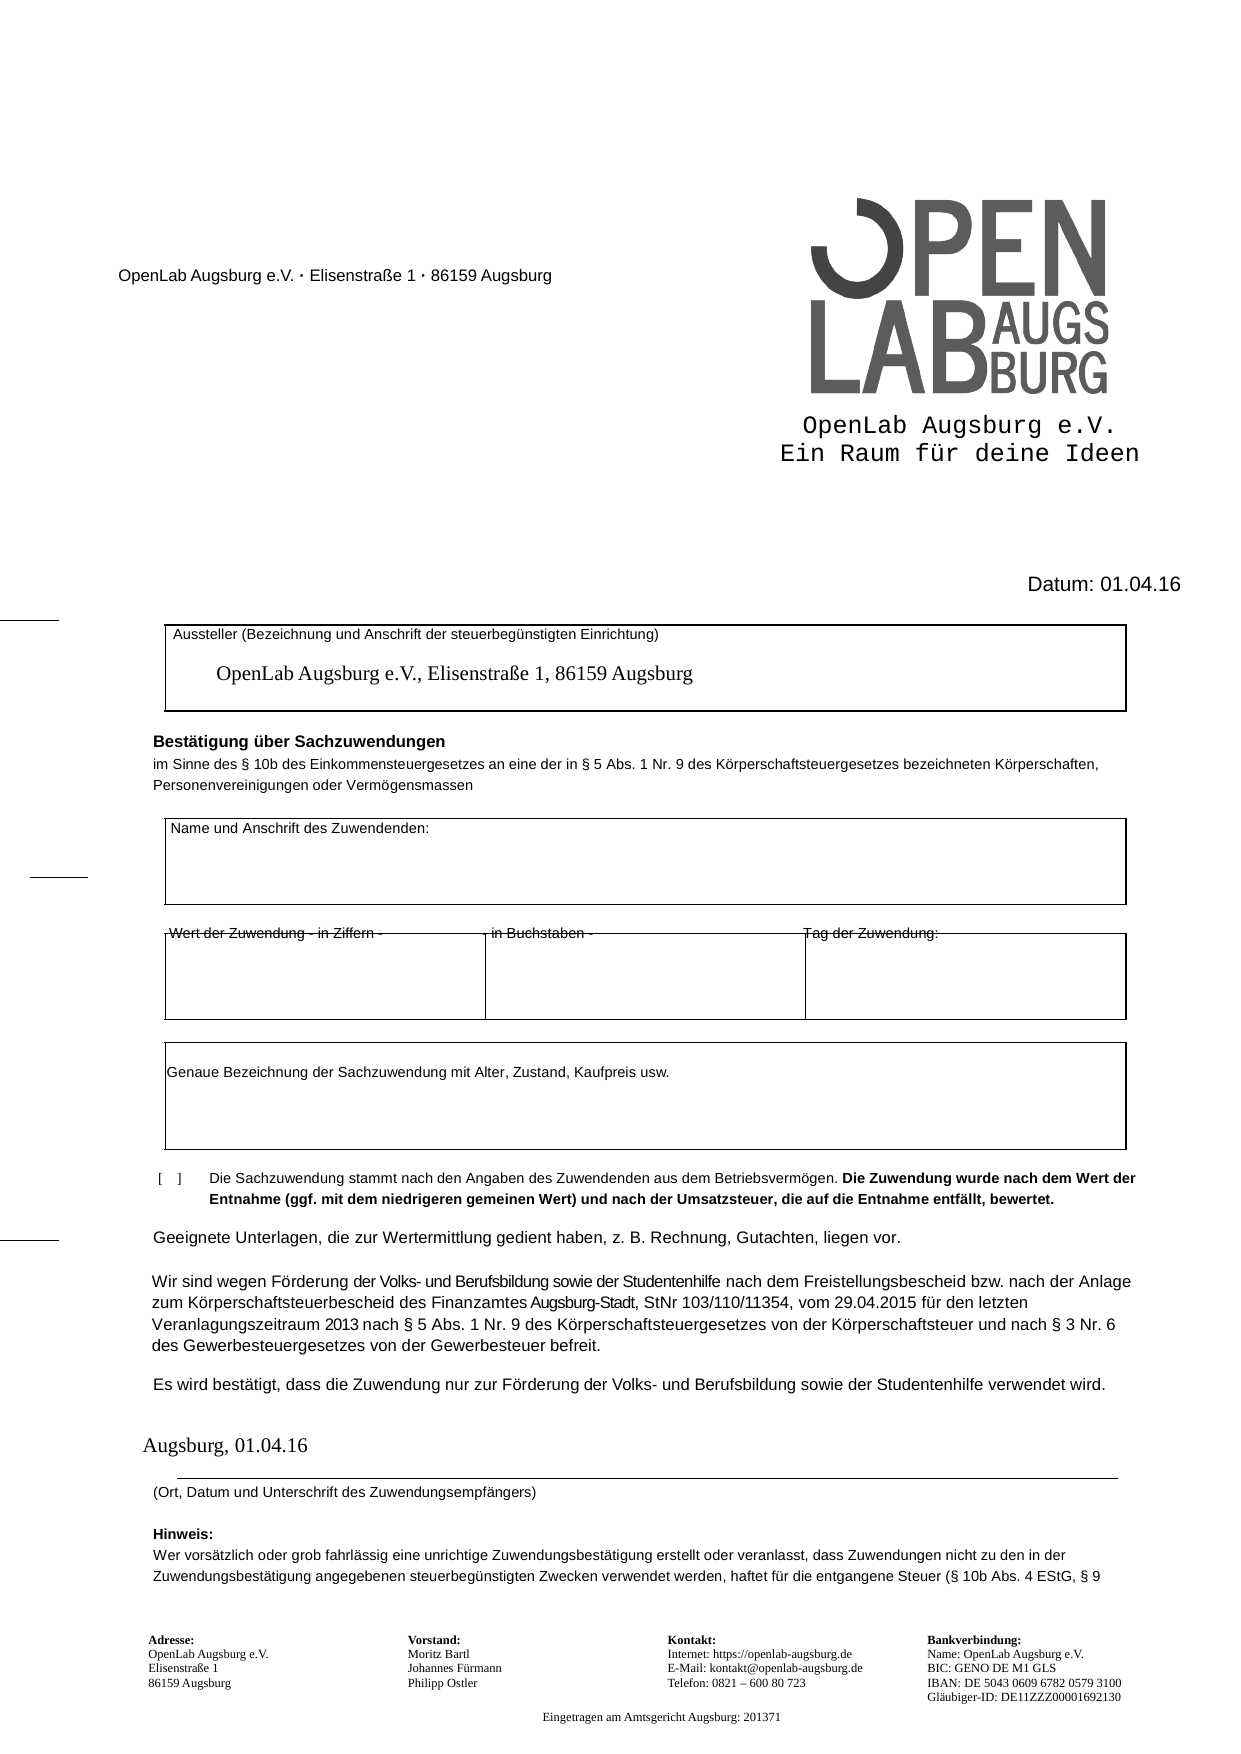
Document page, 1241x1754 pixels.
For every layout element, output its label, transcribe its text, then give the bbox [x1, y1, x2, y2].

text Augsburg, 01.04.16 [142, 1436, 1181, 1457]
text Wir sind wegen Förderung der Volks- und Berufsbildung sowie der Studentenhilfe nach dem Freistellungsbescheid bzw. nach der Anlage zum Körperschaftsteuerbescheid des Finanzamtes Augsburg-Stadt, StNr 103/110/11354, vom 29.04.2015 für den letzten Veranlagungszeitraum 2013 nach § 5 Abs. 1 Nr. 9 des Körperschaftsteuergesetzes von der Körperschaftsteuer und nach § 3 Nr. 6 des Gewerbesteuergesetzes von der Gewerbesteuer befreit. [152, 1271, 1144, 1355]
text Datum: 01.04.16 [142, 572, 1181, 596]
text (Ort, Datum und Unterschrift des Zuwendungsempfängers) [153, 1484, 1183, 1500]
text [ ] Die Sachzuwendung stammt nach den Angaben des Zuwendenden aus dem Betriebsvermögen. Die Zuwendung wurde nach dem Wert der Entnahme (ggf. mit dem niedrigeren gemeinen Wert) und nach der Umsatzsteuer, die auf die Entnahme entfällt, bewertet. [153, 1169, 1174, 1207]
text im Sinne des § 10b des Einkommensteuergesetzes an eine der in § 5 Abs. 1 Nr. 9 des Körperschaftsteuergesetzes bezeichneten Körperschaften, Personenvereinigungen oder Vermögensmassen [153, 756, 1171, 793]
text OpenLab Augsburg e.V. [738, 412, 1181, 441]
text Geeignete Unterlagen, die zur Wertermittlung gedient haben, z. B. Rechnung, Gutachten, liegen vor. [153, 1228, 1183, 1247]
table_header OpenLab Augsburg e.V. · Elisenstraße 1 · 86159 Augsburg [118, 266, 620, 295]
text Wert der Zuwendung - in Ziffern - - in Buchstaben - Tag der Zuwendung: [153, 924, 1183, 942]
text Wer vorsätzlich oder grob fahrlässig eine unrichtige Zuwendungsbestätigung erstellt oder veranlasst, dass Zuwendungen nicht zu den in der [153, 1547, 1183, 1563]
text [1127, 663, 1181, 684]
text OpenLab Augsburg e.V., Elisenstraße 1, 86159 Augsburg [166, 663, 1125, 684]
text Zuwendungsbestätigung angegebenen steuerbegünstigten Zwecken verwendet werden, haftet für die entgangene Steuer (§ 10b Abs. 4 EStG, § 9 [153, 1567, 1183, 1584]
table_cell [118, 295, 620, 370]
text Ein Raum für deine Ideen [738, 441, 1181, 469]
text Name und Anschrift des Zuwendenden: [166, 819, 1125, 836]
table_cell [118, 370, 620, 531]
text Genaue Bezeichnung der Sachzuwendung mit Alter, Zustand, Kaufpreis usw. [166, 1062, 1125, 1080]
text Bestätigung über Sachzuwendungen [153, 731, 1183, 751]
picture [811, 198, 1109, 394]
text Hinweis: [153, 1526, 1183, 1542]
text Aussteller (Bezeichnung und Anschrift der steuerbegünstigten Einrichtung) [166, 626, 1125, 642]
text [1127, 819, 1183, 836]
text Es wird bestätigt, dass die Zuwendung nur zur Förderung der Volks- und Berufsbildung sowie der Studentenhilfe verwendet wird. [153, 1375, 1183, 1394]
